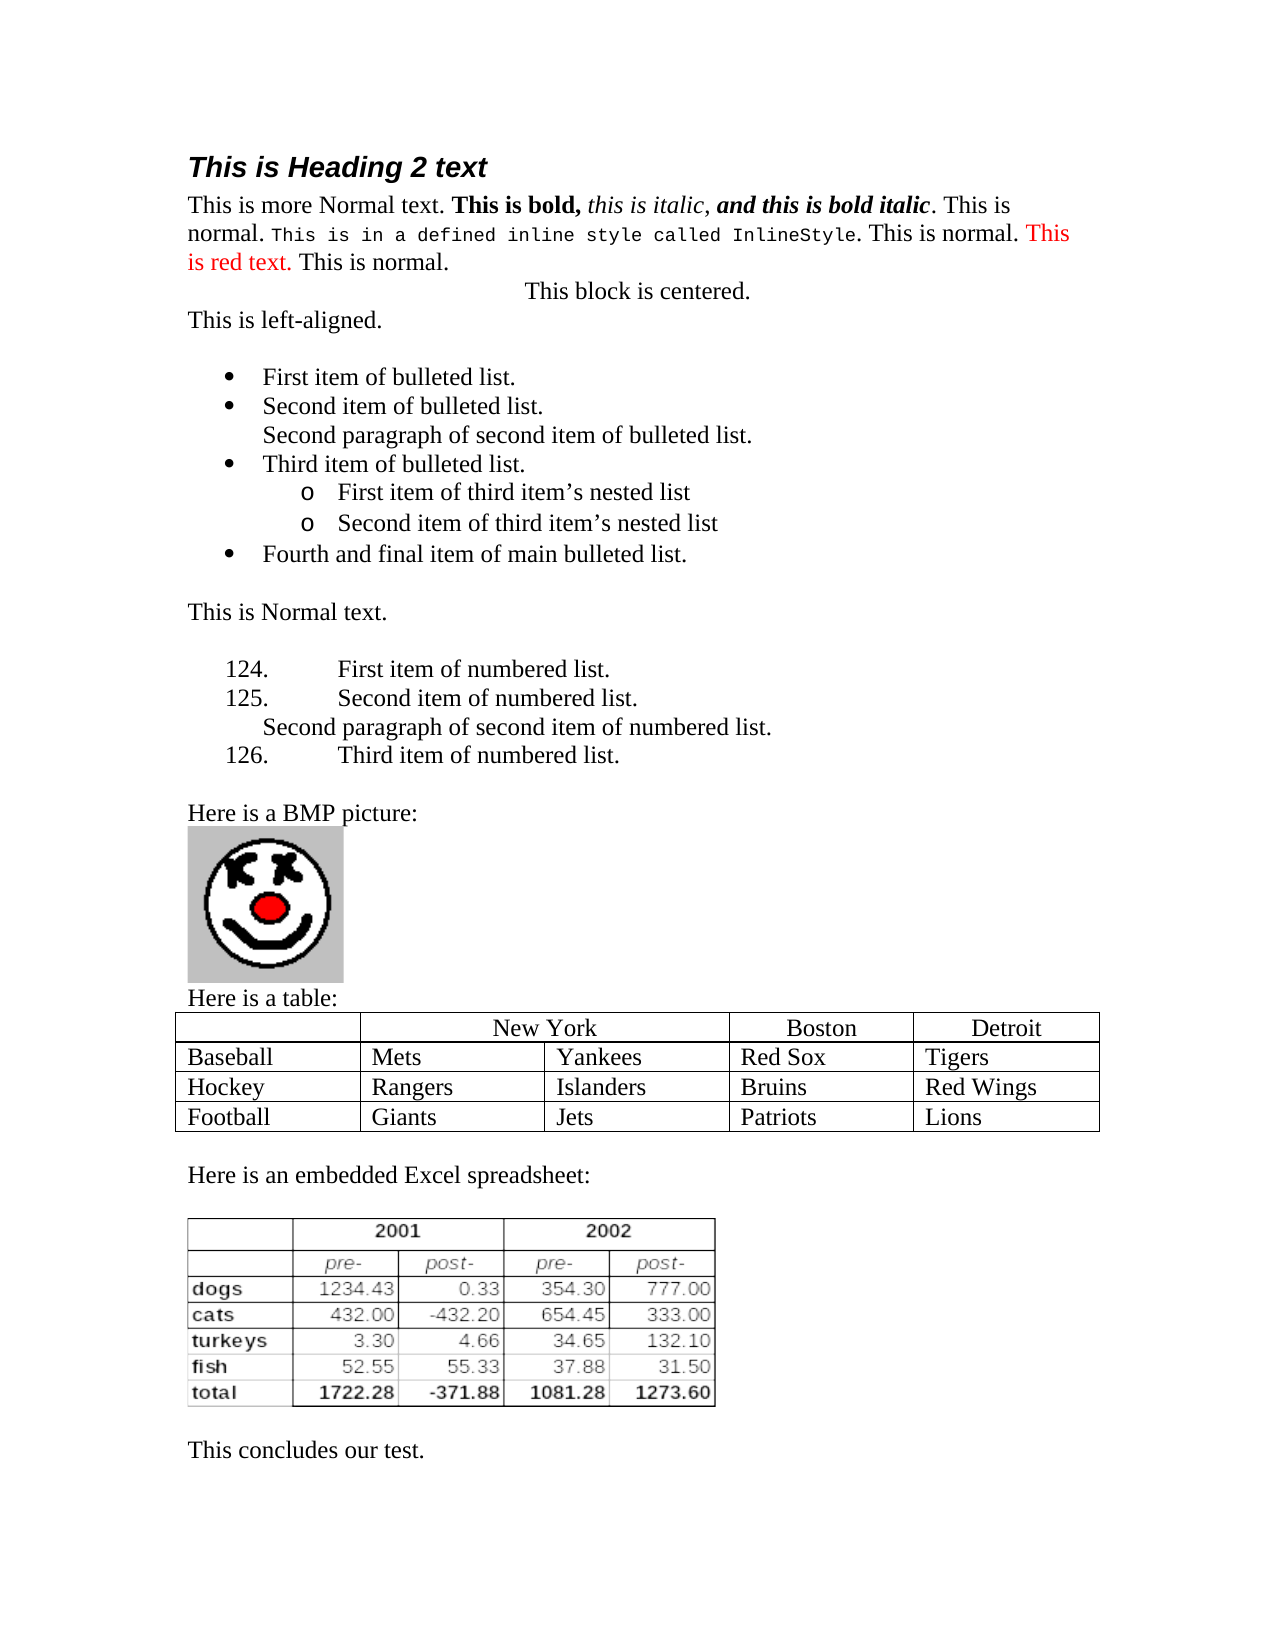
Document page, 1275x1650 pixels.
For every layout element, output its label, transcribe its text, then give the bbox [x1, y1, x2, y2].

table_cell Mets [361, 1043, 544, 1071]
list First item of third item’s nested list [300, 477, 1087, 508]
list Third item of numbered list. [225, 740, 1087, 769]
table_header Boston [730, 1013, 913, 1041]
picture [187, 826, 344, 983]
table_cell Yankees [545, 1043, 729, 1071]
text Here is a BMP picture: [187, 798, 1087, 827]
list Second item of third item’s nested list [300, 508, 1087, 539]
table_cell Jets [545, 1102, 729, 1131]
table_cell Football [176, 1102, 360, 1131]
text This concludes our test. [187, 1435, 1087, 1464]
text This is left-aligned. [187, 305, 1087, 334]
table_header New York [361, 1013, 729, 1041]
table_header [176, 1013, 360, 1041]
list Fourth and final item of main bulleted list. [225, 539, 1087, 568]
table_cell Bruins [730, 1072, 913, 1101]
text Second paragraph of second item of bulleted list. [262, 420, 1087, 449]
table_cell Patriots [730, 1102, 913, 1131]
subtitle This is Heading 2 text [187, 150, 1087, 183]
table_cell Red Sox [730, 1043, 913, 1071]
text Here is an embedded Excel spreadsheet: [187, 1161, 1087, 1189]
table_cell Lions [914, 1102, 1099, 1131]
text This is more Normal text. This is bold, this is italic, and this is bold italic. This is normal. This is in a defined inline style called InlineStyle. This is normal. This is red text. This is normal. [187, 190, 1087, 276]
list Third item of bulleted list. [225, 449, 1087, 477]
text Second paragraph of second item of numbered list. [262, 712, 1087, 740]
table_cell Islanders [545, 1072, 729, 1101]
text Here is a table: [187, 983, 1087, 1012]
table_cell Red Wings [914, 1072, 1099, 1101]
text This block is centered. [187, 276, 1087, 305]
table_cell Baseball [176, 1043, 360, 1071]
list Second item of bulleted list. [225, 391, 1087, 420]
table_cell Giants [361, 1102, 544, 1131]
table_header Detroit [914, 1013, 1099, 1041]
table_cell Tigers [914, 1043, 1099, 1071]
list Second item of numbered list. [225, 683, 1087, 712]
text This is Normal text. [187, 597, 1087, 625]
list First item of numbered list. [225, 654, 1087, 683]
table_cell Hockey [176, 1072, 360, 1101]
list First item of bulleted list. [225, 362, 1087, 391]
table_cell Rangers [361, 1072, 544, 1101]
